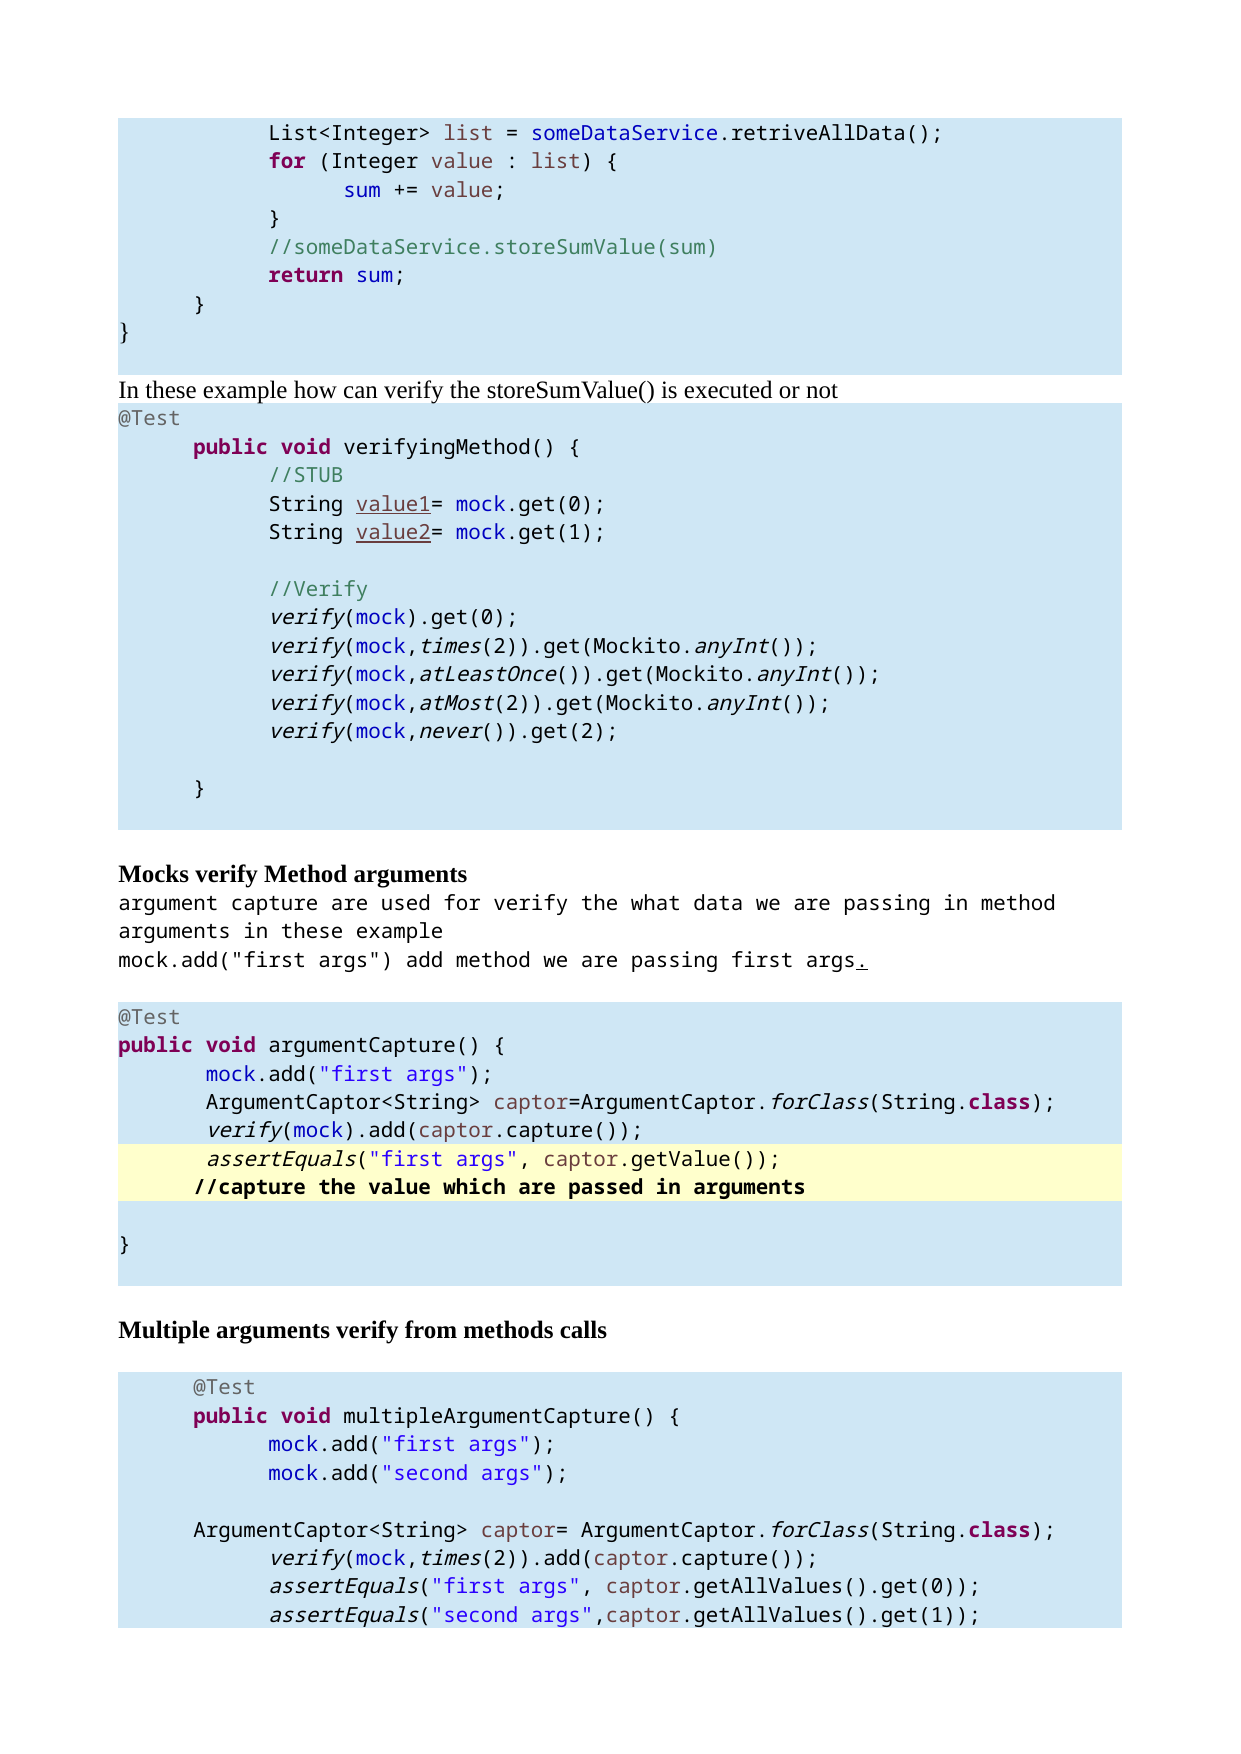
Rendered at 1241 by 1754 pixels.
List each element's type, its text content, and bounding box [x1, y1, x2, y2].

text Mocks verify Method arguments [118, 859, 1122, 888]
text return sum; [118, 260, 1122, 289]
text String value1= mock.get(0); [118, 489, 1122, 517]
text ArgumentCaptor<String> captor=ArgumentCaptor.forClass(String.class); [118, 1087, 1122, 1116]
text mock.add("first args"); [118, 1059, 1122, 1087]
text ArgumentCaptor<String> captor= ArgumentCaptor.forClass(String.class); [118, 1515, 1122, 1543]
text argument capture are used for verify the what data we are passing in method arguments in these example [118, 888, 1122, 945]
text verify(mock,atMost(2)).get(Mockito.anyInt()); [118, 688, 1122, 716]
text String value2= mock.get(1); [118, 517, 1122, 546]
text verify(mock,times(2)).add(captor.capture()); [118, 1543, 1122, 1572]
text assertEquals("second args",captor.getAllValues().get(1)); [118, 1600, 1122, 1628]
text verify(mock).add(captor.capture()); [118, 1116, 1122, 1144]
text Multiple arguments verify from methods calls [118, 1315, 1122, 1344]
text mock.add("first args"); [118, 1429, 1122, 1458]
text mock.add("second args"); [118, 1458, 1122, 1486]
text @Test [118, 1372, 1122, 1401]
text //STUB [118, 460, 1122, 489]
text for (Integer value : list) { [118, 147, 1122, 175]
text In these example how can verify the storeSumValue() is executed or not [118, 375, 1122, 403]
text public void verifyingMethod() { [118, 432, 1122, 460]
text verify(mock,times(2)).get(Mockito.anyInt()); [118, 631, 1122, 659]
text verify(mock,atLeastOnce()).get(Mockito.anyInt()); [118, 659, 1122, 688]
text @Test [118, 1002, 1122, 1030]
text //someDataService.storeSumValue(sum) [118, 232, 1122, 260]
text public void argumentCapture() { [118, 1030, 1122, 1059]
text } [118, 1229, 1122, 1258]
text } [118, 317, 1122, 346]
text List<Integer> list = someDataService.retriveAllData(); [118, 118, 1122, 147]
text assertEquals("first args", captor.getAllValues().get(0)); [118, 1572, 1122, 1600]
text assertEquals("first args", captor.getValue()); [118, 1144, 1122, 1172]
text sum += value; [118, 175, 1122, 203]
text //capture the value which are passed in arguments [118, 1172, 1122, 1201]
text } [118, 289, 1122, 317]
text //Verify [118, 574, 1122, 602]
text public void multipleArgumentCapture() { [118, 1401, 1122, 1429]
text } [118, 203, 1122, 232]
text } [118, 773, 1122, 802]
text verify(mock).get(0); [118, 602, 1122, 631]
text @Test [118, 403, 1122, 432]
text mock.add("first args") add method we are passing first args. [118, 945, 1122, 973]
text verify(mock,never()).get(2); [118, 716, 1122, 745]
